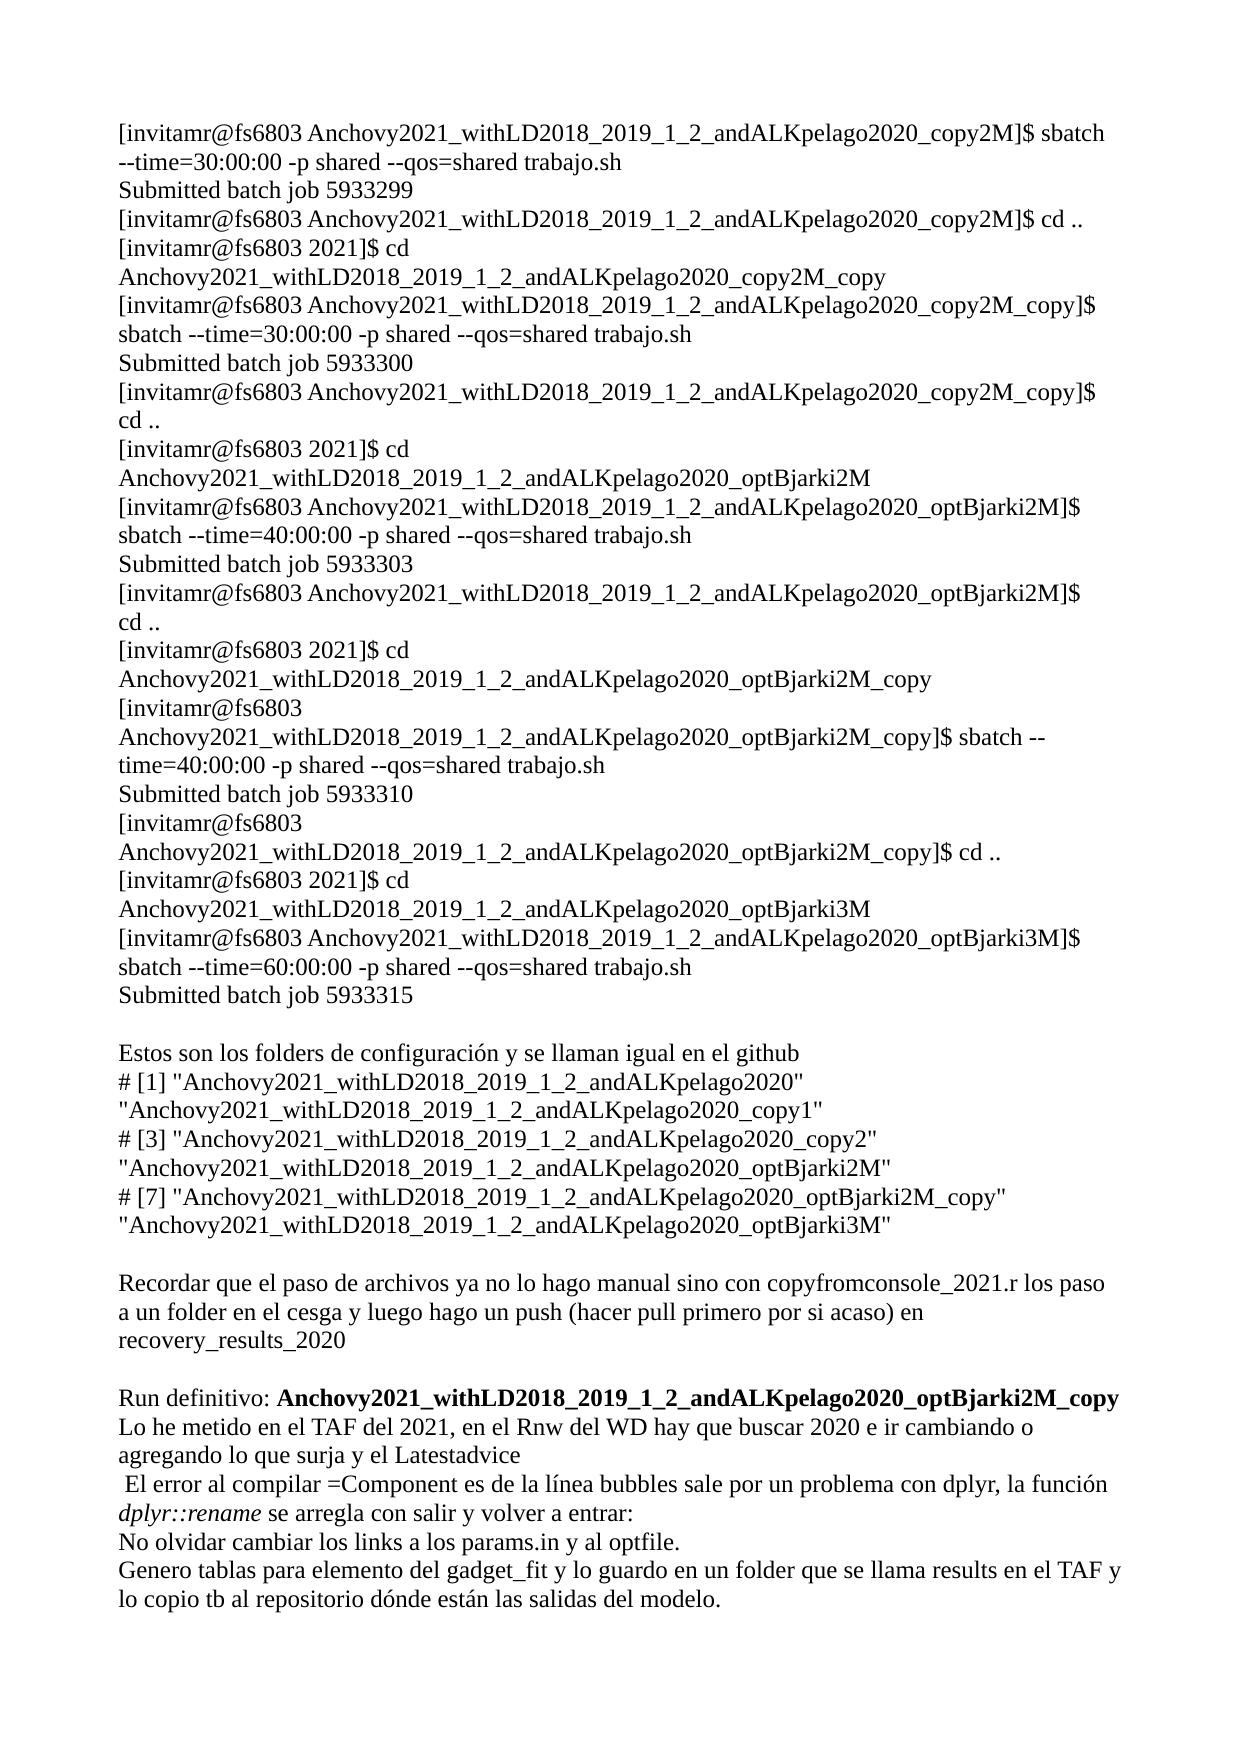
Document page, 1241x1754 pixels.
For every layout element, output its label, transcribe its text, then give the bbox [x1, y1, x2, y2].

text Genero tablas para elemento del gadget_fit y lo guardo en un folder que se llama results en el TAF y lo copio tb al repositorio dónde están las salidas del modelo. [118, 1556, 1122, 1613]
text # [7] "Anchovy2021_withLD2018_2019_1_2_andALKpelago2020_optBjarki2M_copy" "Anchovy2021_withLD2018_2019_1_2_andALKpelago2020_optBjarki3M" [118, 1182, 1122, 1239]
text [invitamr@fs6803 Anchovy2021_withLD2018_2019_1_2_andALKpelago2020_optBjarki2M]$ sbatch --time=40:00:00 -p shared --qos=shared trabajo.sh [118, 492, 1122, 549]
text El error al compilar =Component es de la línea bubbles sale por un problema con dplyr, la función dplyr::rename se arregla con salir y volver a entrar: [118, 1469, 1122, 1527]
text Submitted batch job 5933300 [118, 348, 1122, 377]
text [invitamr@fs6803 Anchovy2021_withLD2018_2019_1_2_andALKpelago2020_copy2M_copy]$ sbatch --time=30:00:00 -p shared --qos=shared trabajo.sh [118, 291, 1122, 348]
text Submitted batch job 5933303 [118, 549, 1122, 578]
text [invitamr@fs6803 2021]$ cd Anchovy2021_withLD2018_2019_1_2_andALKpelago2020_optBjarki3M [118, 866, 1122, 923]
text # [3] "Anchovy2021_withLD2018_2019_1_2_andALKpelago2020_copy2" "Anchovy2021_withLD2018_2019_1_2_andALKpelago2020_optBjarki2M" [118, 1124, 1122, 1182]
text [invitamr@fs6803 Anchovy2021_withLD2018_2019_1_2_andALKpelago2020_optBjarki3M]$ sbatch --time=60:00:00 -p shared --qos=shared trabajo.sh [118, 923, 1122, 981]
text [invitamr@fs6803 Anchovy2021_withLD2018_2019_1_2_andALKpelago2020_copy2M_copy]$ cd .. [118, 377, 1122, 434]
text Lo he metido en el TAF del 2021, en el Rnw del WD hay que buscar 2020 e ir cambiando o agregando lo que surja y el Latestadvice [118, 1412, 1122, 1469]
text [invitamr@fs6803 Anchovy2021_withLD2018_2019_1_2_andALKpelago2020_optBjarki2M_copy]$ sbatch --time=40:00:00 -p shared --qos=shared trabajo.sh [118, 693, 1122, 779]
text [invitamr@fs6803 Anchovy2021_withLD2018_2019_1_2_andALKpelago2020_optBjarki2M]$ cd .. [118, 578, 1122, 636]
text [invitamr@fs6803 Anchovy2021_withLD2018_2019_1_2_andALKpelago2020_optBjarki2M_copy]$ cd .. [118, 808, 1122, 866]
text [invitamr@fs6803 2021]$ cd Anchovy2021_withLD2018_2019_1_2_andALKpelago2020_copy2M_copy [118, 233, 1122, 291]
text Submitted batch job 5933315 [118, 981, 1122, 1009]
text Run definitivo: Anchovy2021_withLD2018_2019_1_2_andALKpelago2020_optBjarki2M_copy [118, 1383, 1122, 1412]
text Estos son los folders de configuración y se llaman igual en el github [118, 1038, 1122, 1067]
text [invitamr@fs6803 2021]$ cd Anchovy2021_withLD2018_2019_1_2_andALKpelago2020_optBjarki2M_copy [118, 636, 1122, 693]
text Submitted batch job 5933299 [118, 176, 1122, 204]
text Submitted batch job 5933310 [118, 779, 1122, 808]
text [invitamr@fs6803 2021]$ cd Anchovy2021_withLD2018_2019_1_2_andALKpelago2020_optBjarki2M [118, 434, 1122, 492]
text Recordar que el paso de archivos ya no lo hago manual sino con copyfromconsole_2021.r los paso a un folder en el cesga y luego hago un push (hacer pull primero por si acaso) en recovery_results_2020 [118, 1268, 1122, 1354]
text # [1] "Anchovy2021_withLD2018_2019_1_2_andALKpelago2020" "Anchovy2021_withLD2018_2019_1_2_andALKpelago2020_copy1" [118, 1067, 1122, 1124]
text [invitamr@fs6803 Anchovy2021_withLD2018_2019_1_2_andALKpelago2020_copy2M]$ sbatch --time=30:00:00 -p shared --qos=shared trabajo.sh [118, 118, 1122, 176]
text No olvidar cambiar los links a los params.in y al optfile. [118, 1527, 1122, 1556]
text [invitamr@fs6803 Anchovy2021_withLD2018_2019_1_2_andALKpelago2020_copy2M]$ cd .. [118, 204, 1122, 233]
